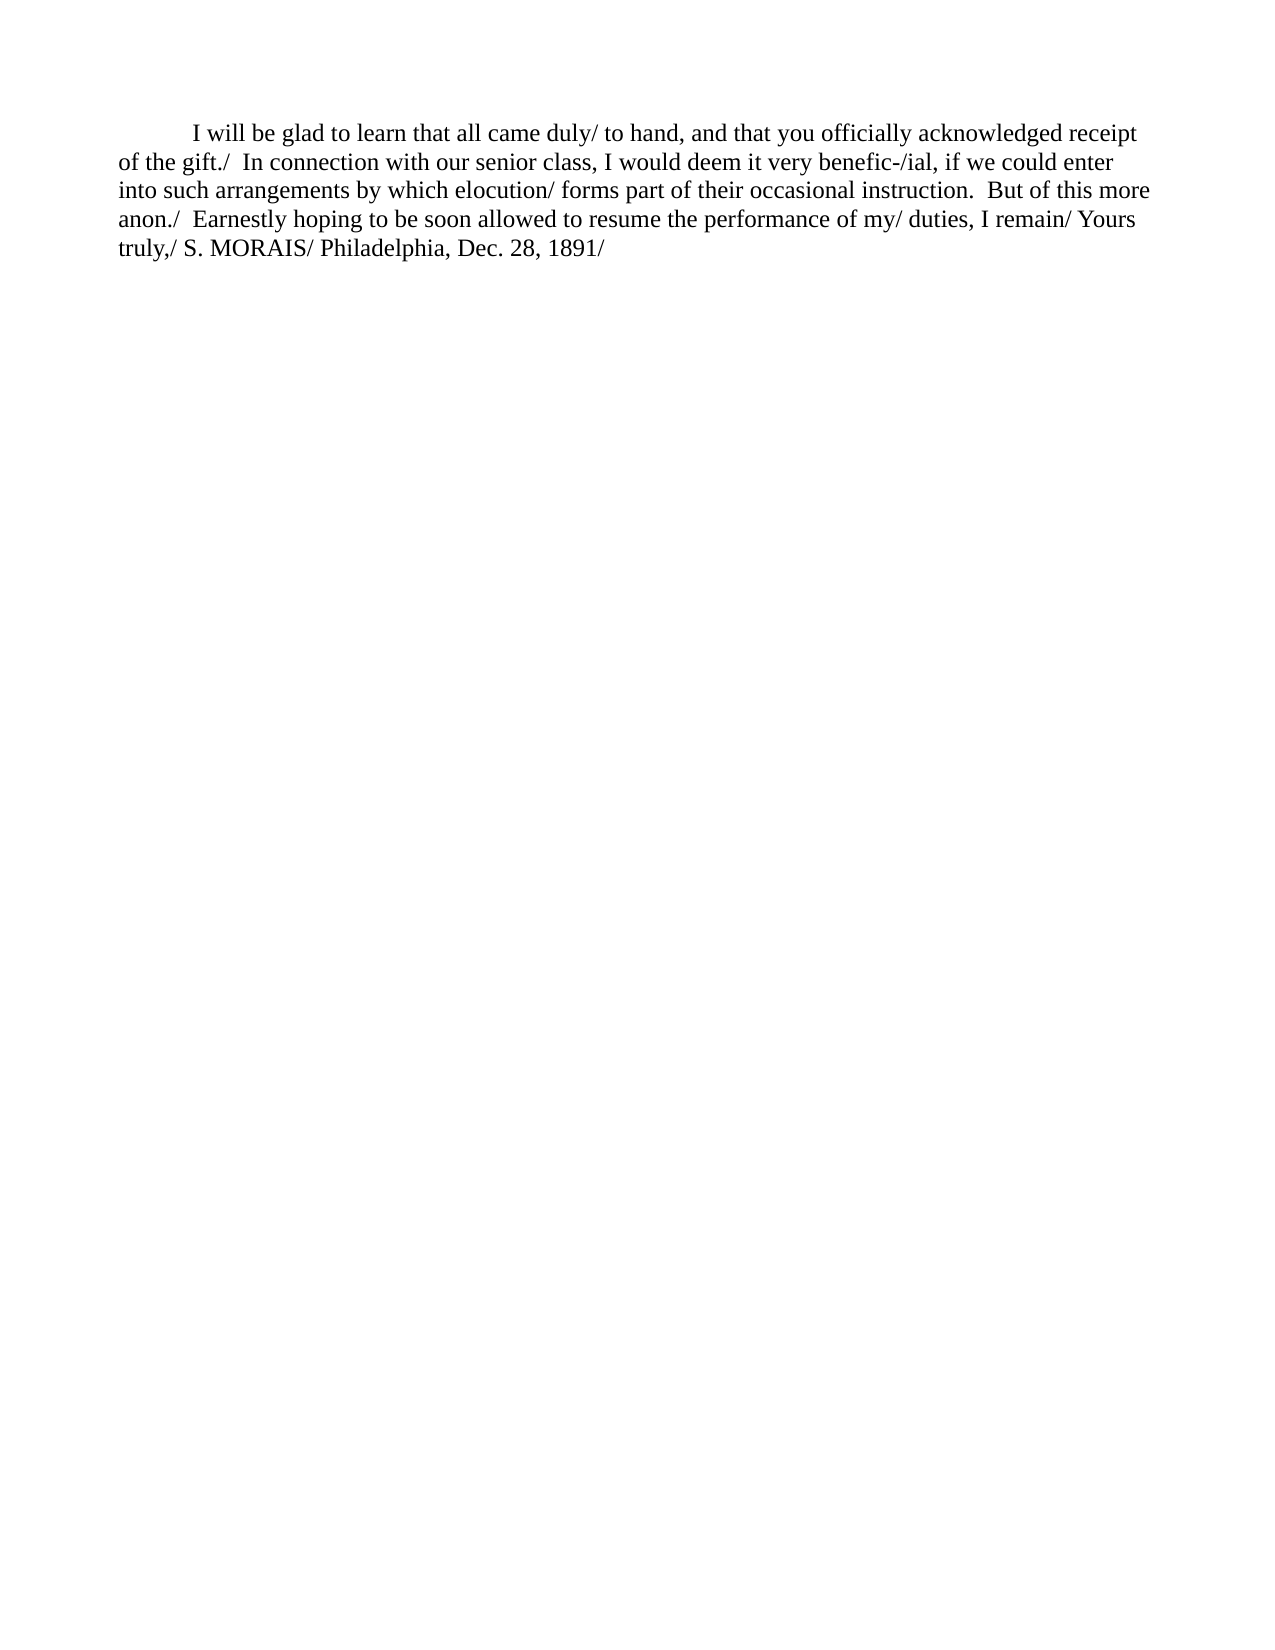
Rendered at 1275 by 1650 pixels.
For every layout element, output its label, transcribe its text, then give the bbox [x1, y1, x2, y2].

text I will be glad to learn that all came duly/ to hand, and that you officially acknowledged receipt of the gift./ In connection with our senior class, I would deem it very benefic-/ial, if we could enter into such arrangements by which elocution/ forms part of their occasional instruction. But of this more anon./ Earnestly hoping to be soon allowed to resume the performance of my/ duties, I remain/ Yours truly,/ S. MORAIS/ Philadelphia, Dec. 28, 1891/ [118, 118, 1157, 262]
